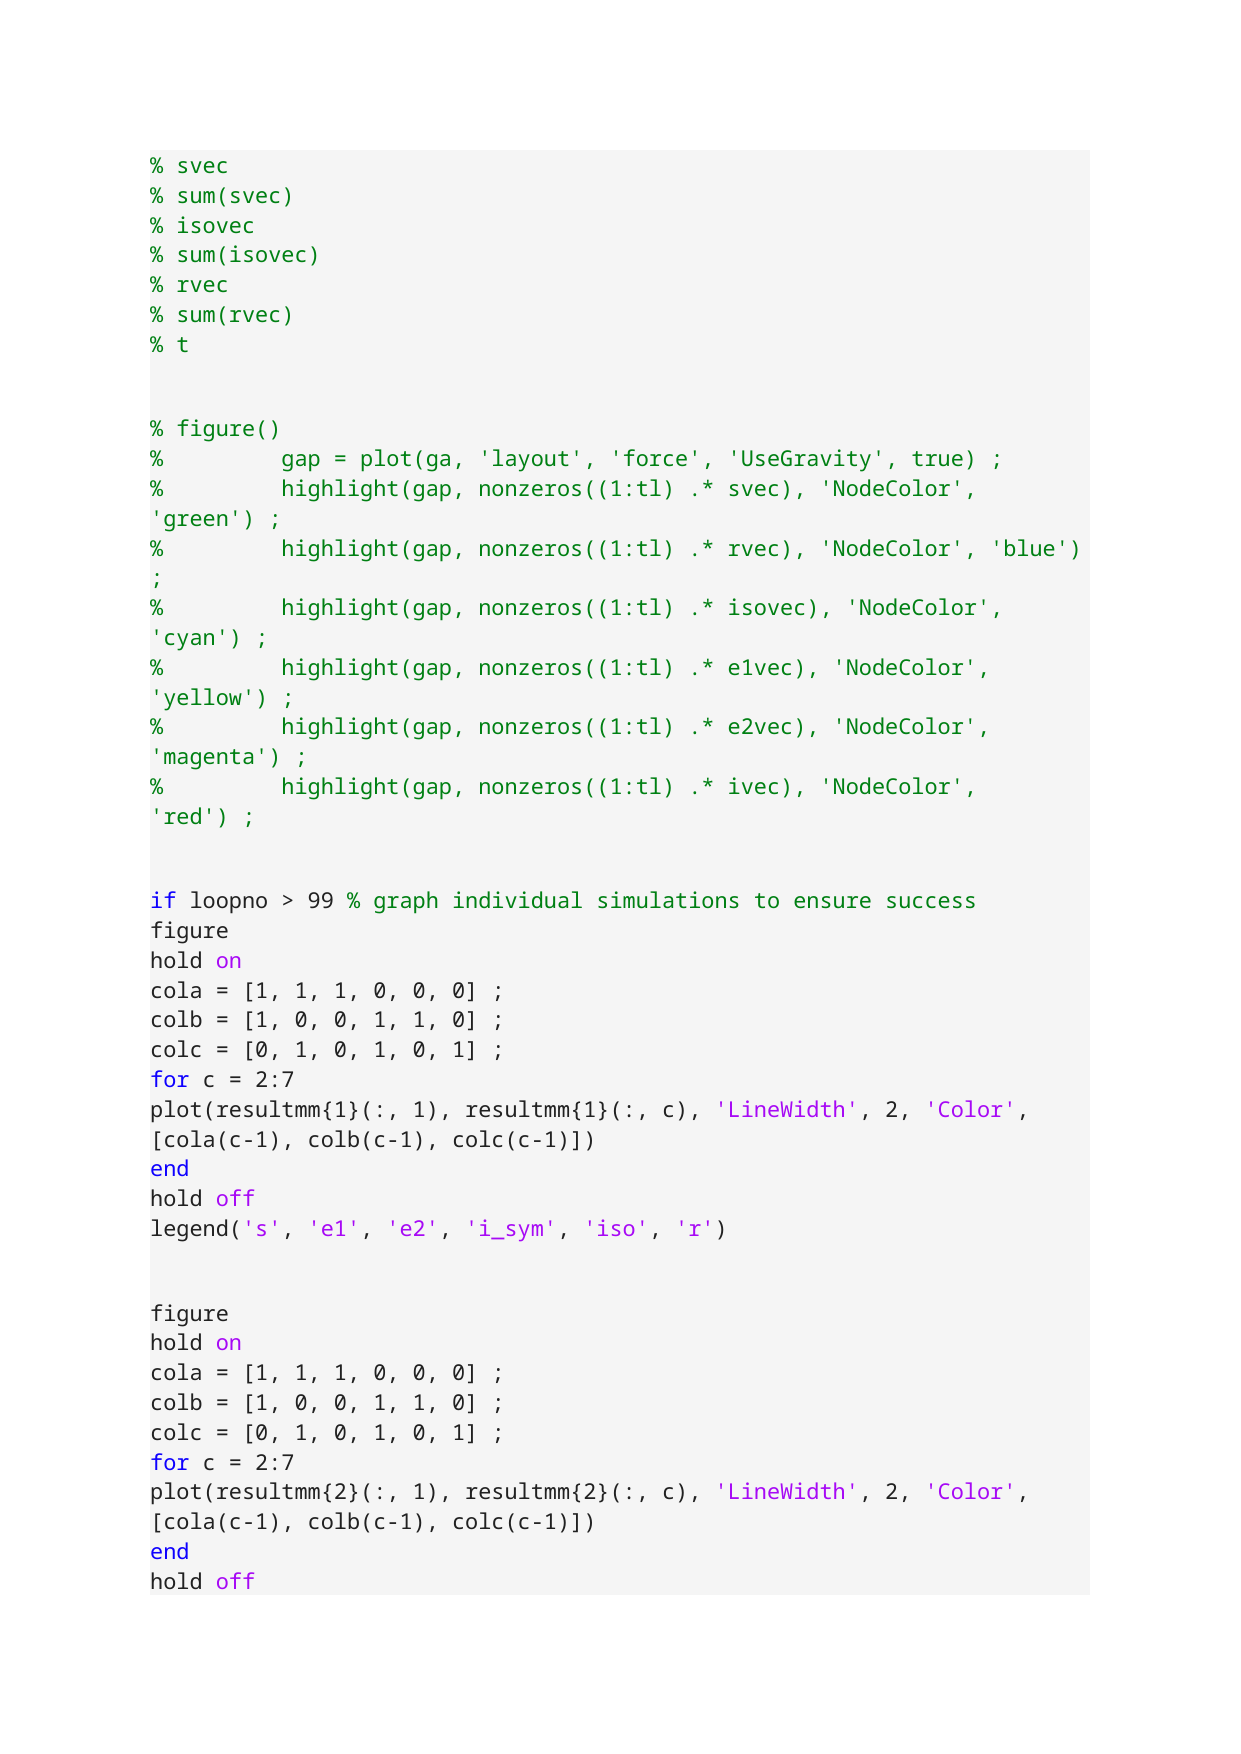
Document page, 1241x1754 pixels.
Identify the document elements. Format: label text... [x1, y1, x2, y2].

text end [150, 1536, 1090, 1566]
text % isovec [150, 209, 1090, 239]
text cola = [1, 1, 1, 0, 0, 0] ; [150, 974, 1090, 1004]
text % svec [150, 150, 1090, 180]
text hold off [150, 1183, 1090, 1213]
text if loopno > 99 % graph individual simulations to ensure success [150, 885, 1090, 915]
text % sum(rvec) [150, 299, 1090, 329]
text % t [150, 329, 1090, 358]
text % highlight(gap, nonzeros((1:tl) .* ivec), 'NodeColor', 'red') ; [150, 771, 1090, 830]
text plot(resultmm{1}(:, 1), resultmm{1}(:, c), 'LineWidth', 2, 'Color', [cola(c-1), colb(c-1), colc(c-1)]) [150, 1094, 1090, 1153]
text colb = [1, 0, 0, 1, 1, 0] ; [150, 1004, 1090, 1034]
text cola = [1, 1, 1, 0, 0, 0] ; [150, 1357, 1090, 1387]
text colb = [1, 0, 0, 1, 1, 0] ; [150, 1387, 1090, 1417]
text hold on [150, 1327, 1090, 1357]
text % gap = plot(ga, 'layout', 'force', 'UseGravity', true) ; [150, 443, 1090, 473]
text legend('s', 'e1', 'e2', 'i_sym', 'iso', 'r') [150, 1213, 1090, 1243]
text for c = 2:7 [150, 1446, 1090, 1476]
text % figure() [150, 413, 1090, 443]
text for c = 2:7 [150, 1064, 1090, 1094]
text hold on [150, 945, 1090, 974]
text % rvec [150, 269, 1090, 299]
text % highlight(gap, nonzeros((1:tl) .* rvec), 'NodeColor', 'blue') ; [150, 532, 1090, 592]
text figure [150, 915, 1090, 945]
text colc = [0, 1, 0, 1, 0, 1] ; [150, 1417, 1090, 1446]
text end [150, 1153, 1090, 1183]
text % highlight(gap, nonzeros((1:tl) .* e2vec), 'NodeColor', 'magenta') ; [150, 711, 1090, 771]
text plot(resultmm{2}(:, 1), resultmm{2}(:, c), 'LineWidth', 2, 'Color', [cola(c-1), colb(c-1), colc(c-1)]) [150, 1476, 1090, 1536]
text % highlight(gap, nonzeros((1:tl) .* isovec), 'NodeColor', 'cyan') ; [150, 592, 1090, 652]
text % highlight(gap, nonzeros((1:tl) .* svec), 'NodeColor', 'green') ; [150, 473, 1090, 532]
text % sum(isovec) [150, 239, 1090, 269]
text figure [150, 1297, 1090, 1327]
text % sum(svec) [150, 180, 1090, 209]
text hold off [150, 1566, 1090, 1595]
text colc = [0, 1, 0, 1, 0, 1] ; [150, 1034, 1090, 1064]
text % highlight(gap, nonzeros((1:tl) .* e1vec), 'NodeColor', 'yellow') ; [150, 652, 1090, 711]
